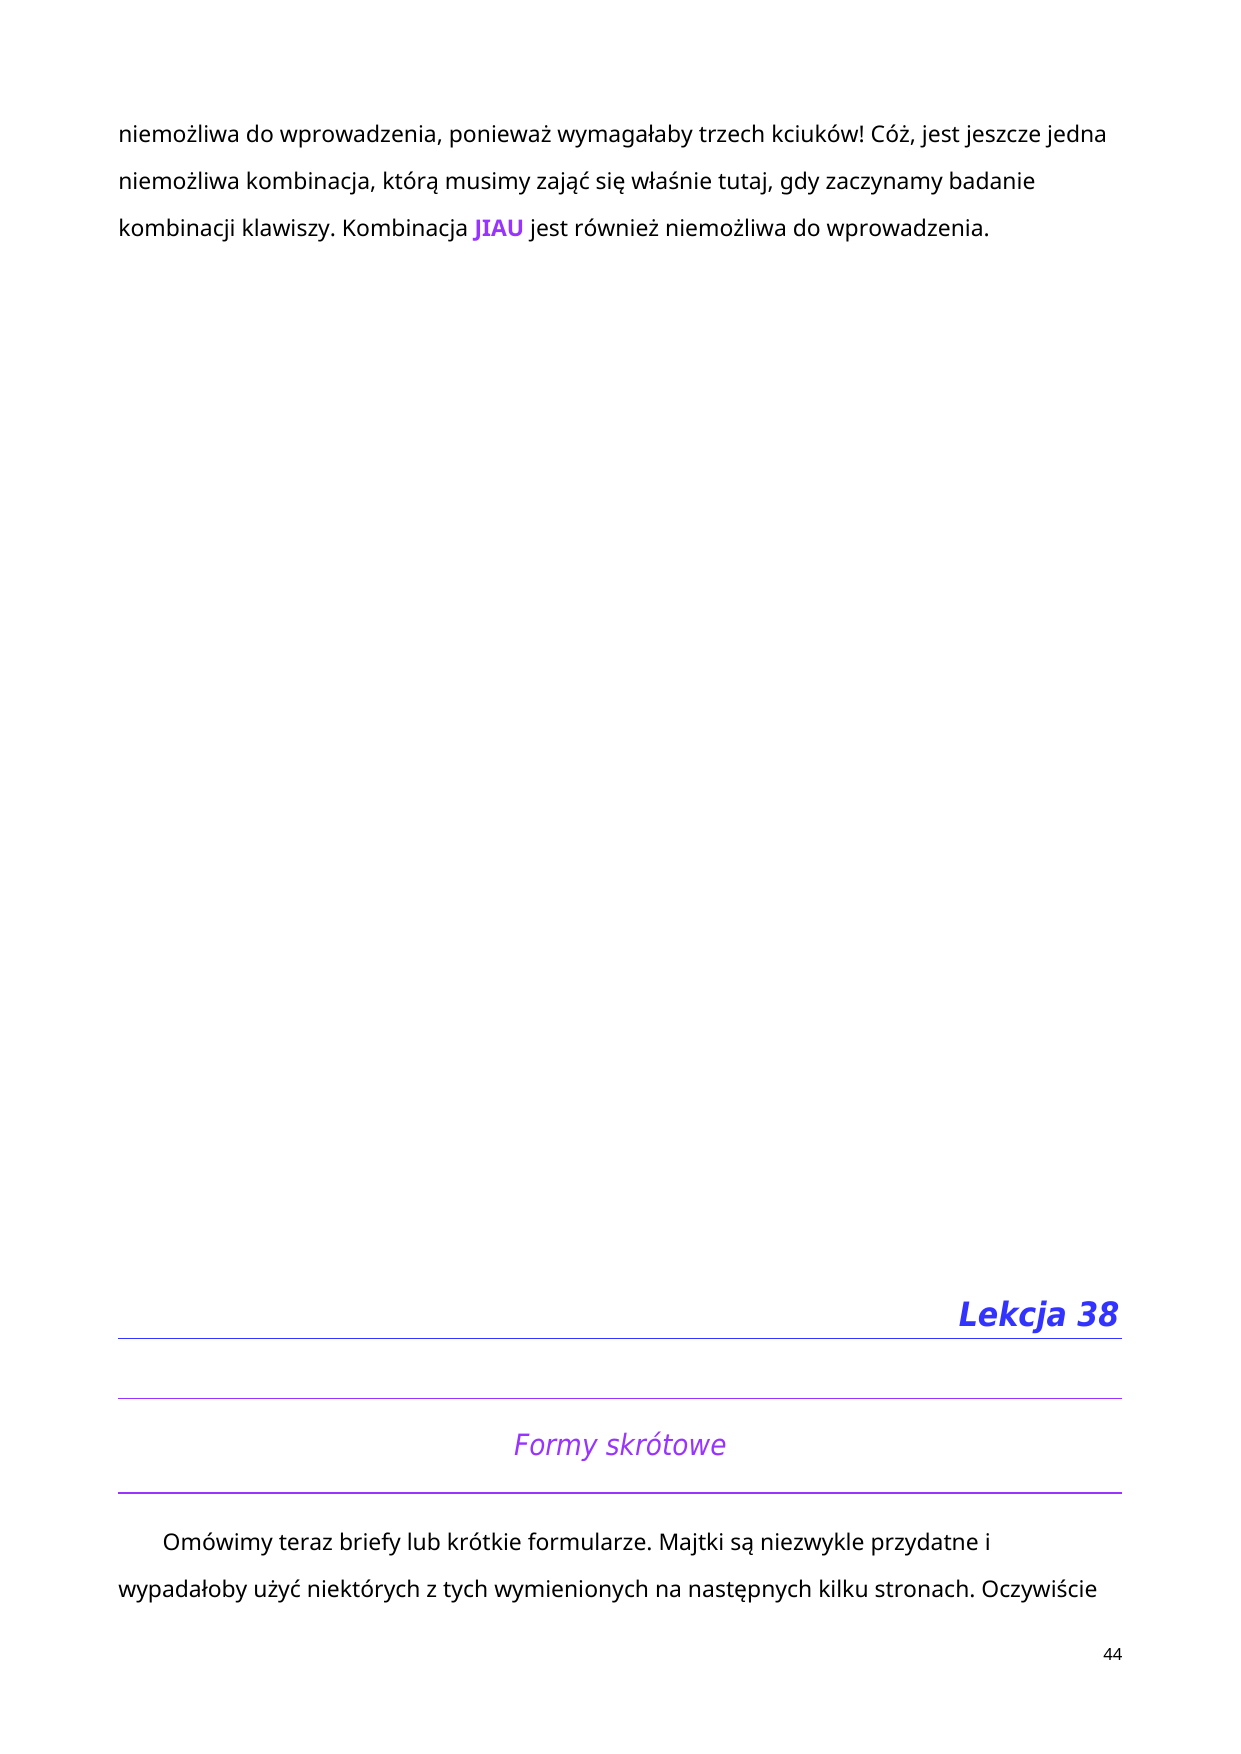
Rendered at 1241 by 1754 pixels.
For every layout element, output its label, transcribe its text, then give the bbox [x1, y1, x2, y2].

text niemożliwa do wprowadzenia, ponieważ wymagałaby trzech kciuków! Cóż, jest jeszcze jedna niemożliwa kombinacja, którą musimy zająć się właśnie tutaj, gdy zaczynamy badanie kombinacji klawiszy. Kombinacja JIAU jest również niemożliwa do wprowadzenia. [118, 118, 1122, 243]
subtitle Lekcja 38 [118, 1293, 1122, 1338]
text Omówimy teraz briefy lub krótkie formularze. Majtki są niezwykle przydatne i wypadałoby użyć niektórych z tych wymienionych na następnych kilku stronach. Oczywiście [118, 1526, 1122, 1604]
subtitle Formy skrótowe [118, 1399, 1122, 1492]
